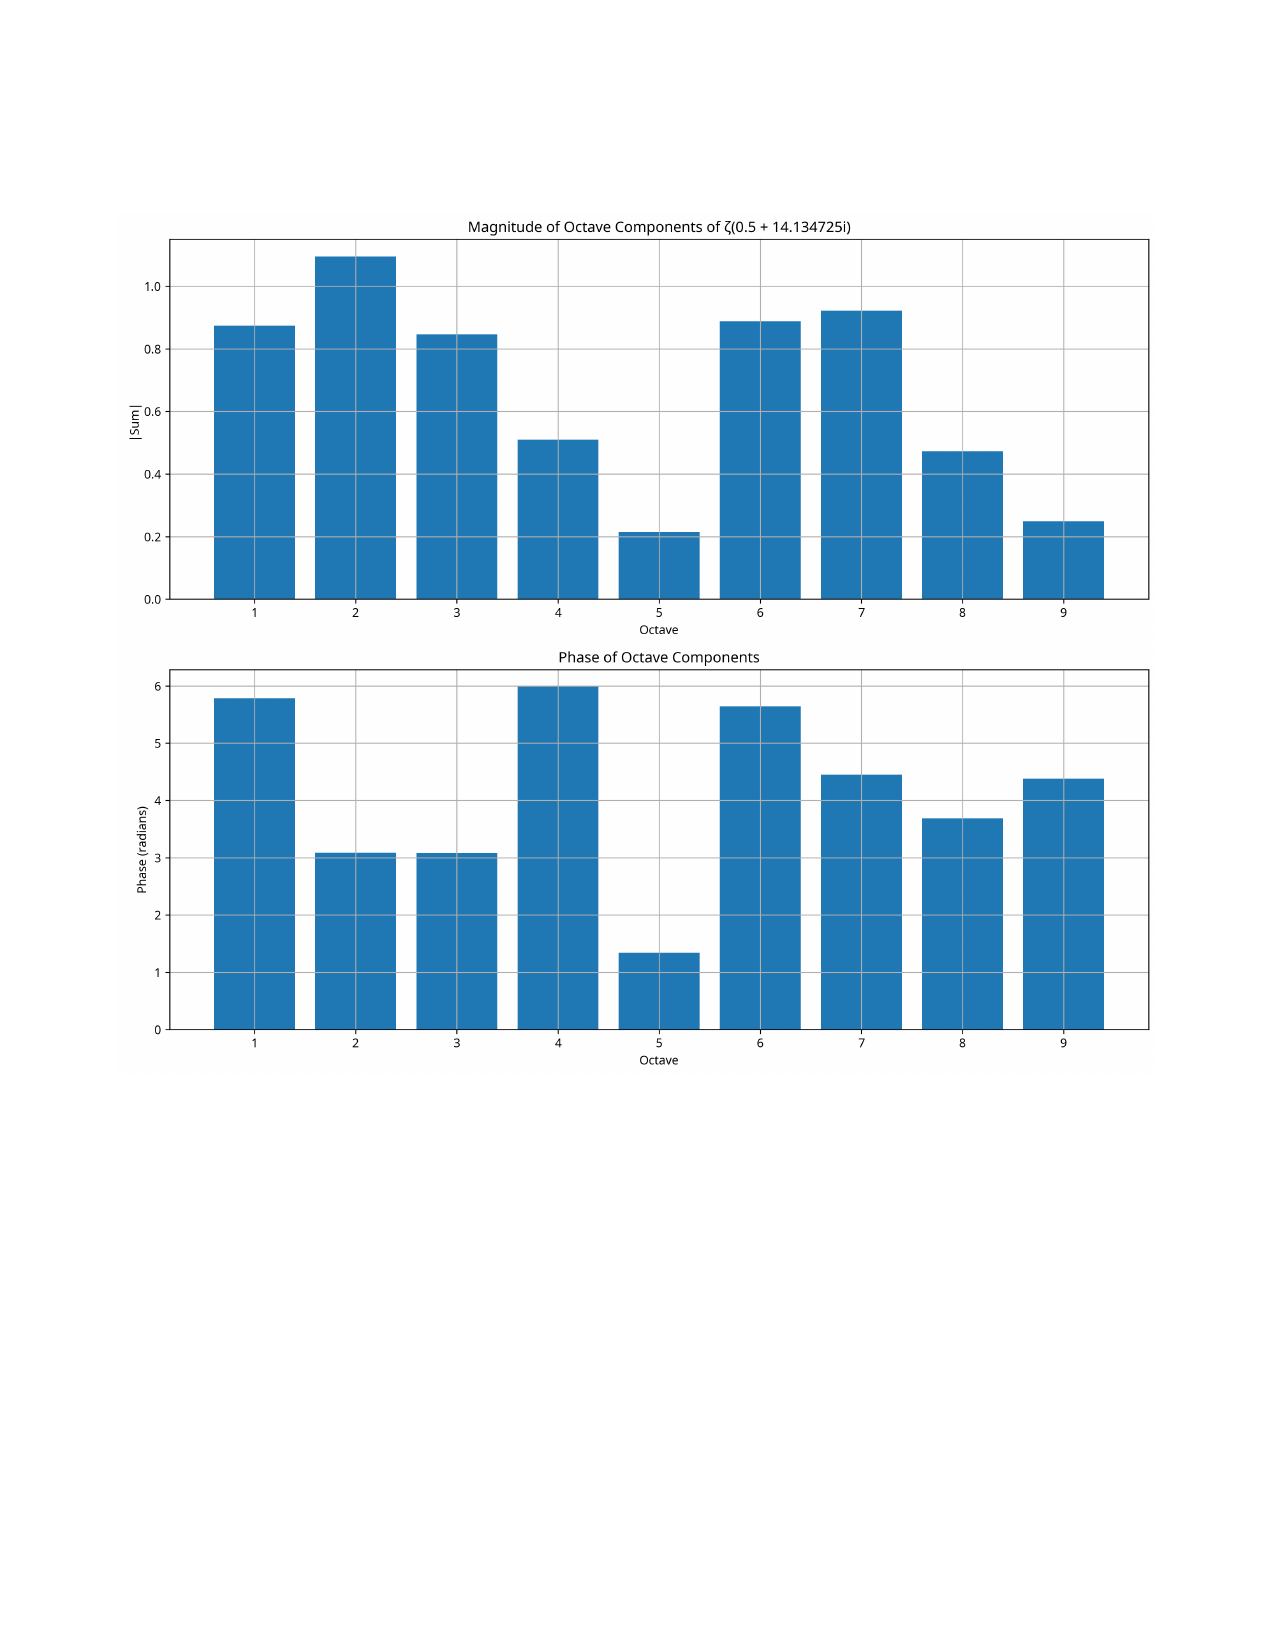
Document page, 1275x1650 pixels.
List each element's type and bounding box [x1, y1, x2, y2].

table_cell [118, 118, 1157, 212]
picture [118, 212, 1157, 1076]
table_cell [118, 1076, 1157, 1099]
